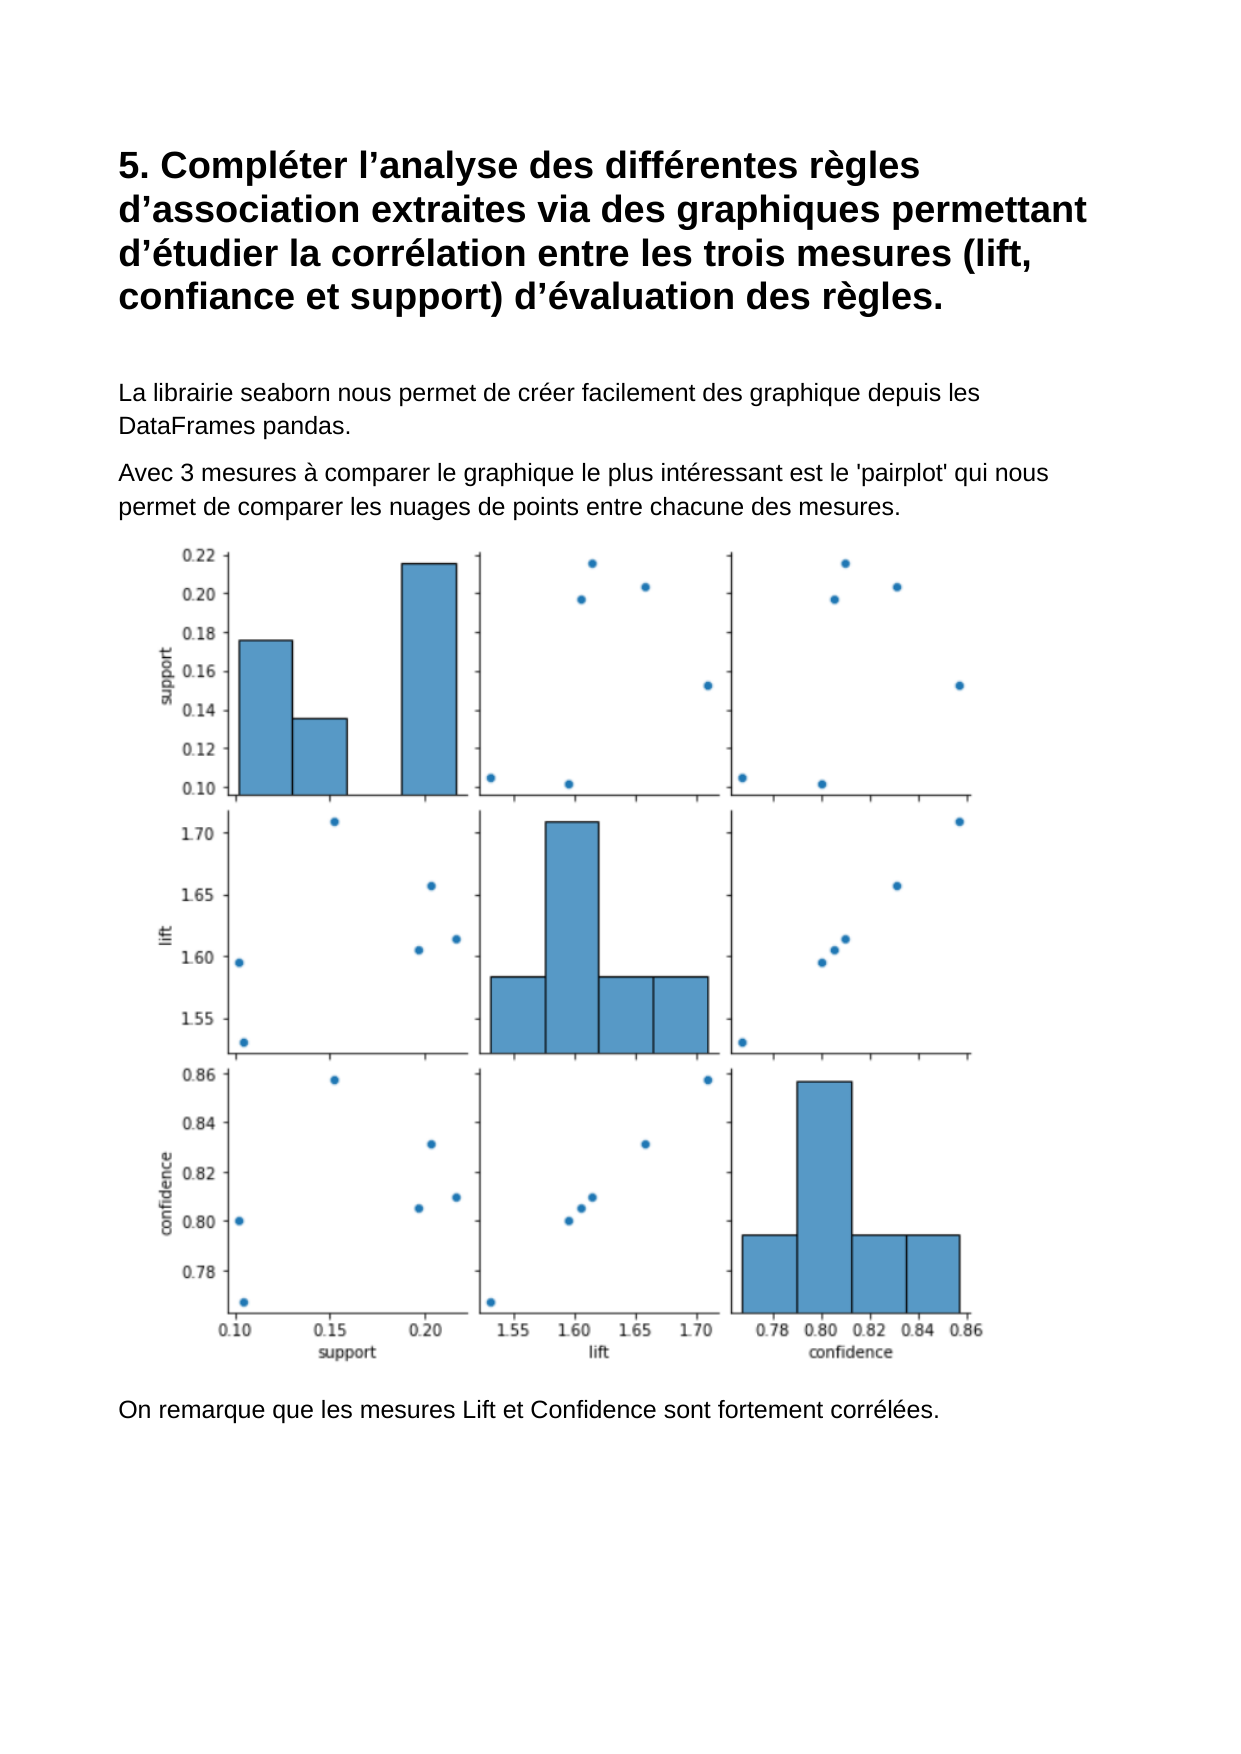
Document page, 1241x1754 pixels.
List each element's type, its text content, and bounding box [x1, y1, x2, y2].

picture [123, 539, 1015, 1396]
text Avec 3 mesures à comparer le graphique le plus intéressant est le 'pairplot' qui nous permet de comparer les nuages de points entre chacune des mesures. [118, 458, 1122, 520]
text La librairie seaborn nous permet de créer facilement des graphique depuis les DataFrames pandas. [118, 378, 1122, 439]
subtitle 5. Compléter l’analyse des différentes règles d’association extraites via des graphiques permettant d’étudier la corrélation entre les trois mesures (lift, confiance et support) d’évaluation des règles. [118, 143, 1122, 318]
text On remarque que les mesures Lift et Confidence sont fortement corrélées. [118, 587, 1122, 1424]
